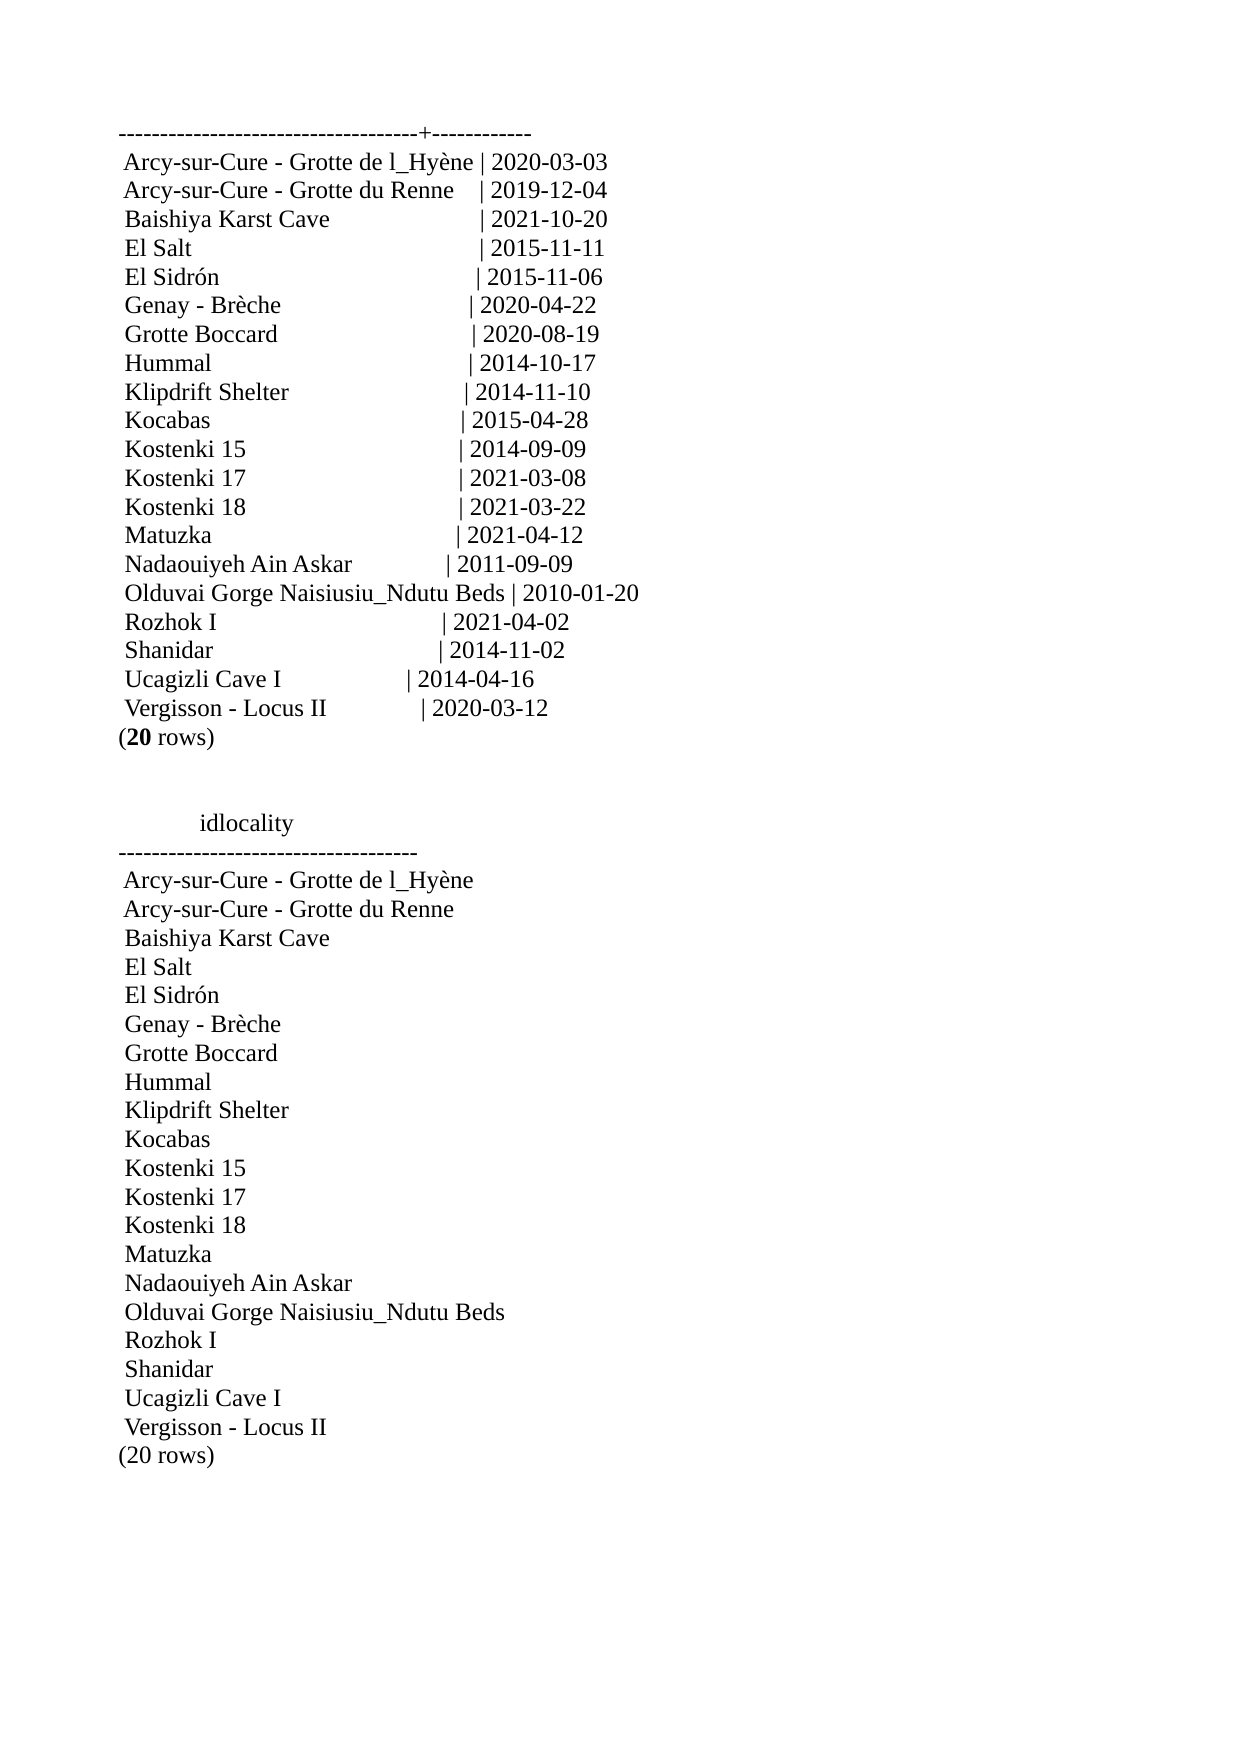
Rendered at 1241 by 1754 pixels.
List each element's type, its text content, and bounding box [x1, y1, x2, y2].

text Nadaouiyeh Ain Askar [118, 1268, 1122, 1297]
text Grotte Boccard [118, 1038, 1122, 1067]
text Vergisson - Locus II | 2020-03-12 [118, 693, 1122, 722]
text Matuzka | 2021-04-12 [118, 521, 1122, 549]
text (20 rows) [118, 1441, 1122, 1469]
text Genay - Brèche | 2020-04-22 [118, 291, 1122, 319]
text Kostenki 18 | 2021-03-22 [118, 492, 1122, 521]
text Ucagizli Cave I | 2014-04-16 [118, 664, 1122, 693]
text El Sidrón | 2015-11-06 [118, 262, 1122, 291]
text Baishiya Karst Cave | 2021-10-20 [118, 204, 1122, 233]
text El Salt | 2015-11-11 [118, 233, 1122, 262]
text Arcy-sur-Cure - Grotte de l_Hyène [118, 866, 1122, 894]
text Olduvai Gorge Naisiusiu_Ndutu Beds | 2010-01-20 [118, 578, 1122, 607]
text Arcy-sur-Cure - Grotte de l_Hyène | 2020-03-03 [118, 147, 1122, 176]
text Kocabas | 2015-04-28 [118, 406, 1122, 434]
text Hummal | 2014-10-17 [118, 348, 1122, 377]
text ------------------------------------ [118, 837, 1122, 866]
text Shanidar [118, 1354, 1122, 1383]
text Grotte Boccard | 2020-08-19 [118, 319, 1122, 348]
text Kocabas [118, 1124, 1122, 1153]
text Ucagizli Cave I [118, 1383, 1122, 1412]
text Nadaouiyeh Ain Askar | 2011-09-09 [118, 549, 1122, 578]
text Rozhok I [118, 1326, 1122, 1354]
text El Sidrón [118, 981, 1122, 1009]
text Klipdrift Shelter | 2014-11-10 [118, 377, 1122, 406]
text Arcy-sur-Cure - Grotte du Renne | 2019-12-04 [118, 176, 1122, 204]
text Arcy-sur-Cure - Grotte du Renne [118, 894, 1122, 923]
text (20 rows) [118, 722, 1122, 751]
text Klipdrift Shelter [118, 1096, 1122, 1124]
text idlocality [118, 808, 1122, 837]
text Matuzka [118, 1239, 1122, 1268]
text El Salt [118, 952, 1122, 981]
text Kostenki 18 [118, 1211, 1122, 1239]
text Olduvai Gorge Naisiusiu_Ndutu Beds [118, 1297, 1122, 1326]
text Genay - Brèche [118, 1009, 1122, 1038]
text Rozhok I | 2021-04-02 [118, 607, 1122, 636]
text Hummal [118, 1067, 1122, 1096]
text Kostenki 15 | 2014-09-09 [118, 434, 1122, 463]
text Shanidar | 2014-11-02 [118, 636, 1122, 664]
text Kostenki 17 [118, 1182, 1122, 1211]
text Baishiya Karst Cave [118, 923, 1122, 952]
text Vergisson - Locus II [118, 1412, 1122, 1441]
text Kostenki 17 | 2021-03-08 [118, 463, 1122, 492]
text Kostenki 15 [118, 1153, 1122, 1182]
text ------------------------------------+------------ [118, 118, 1122, 147]
